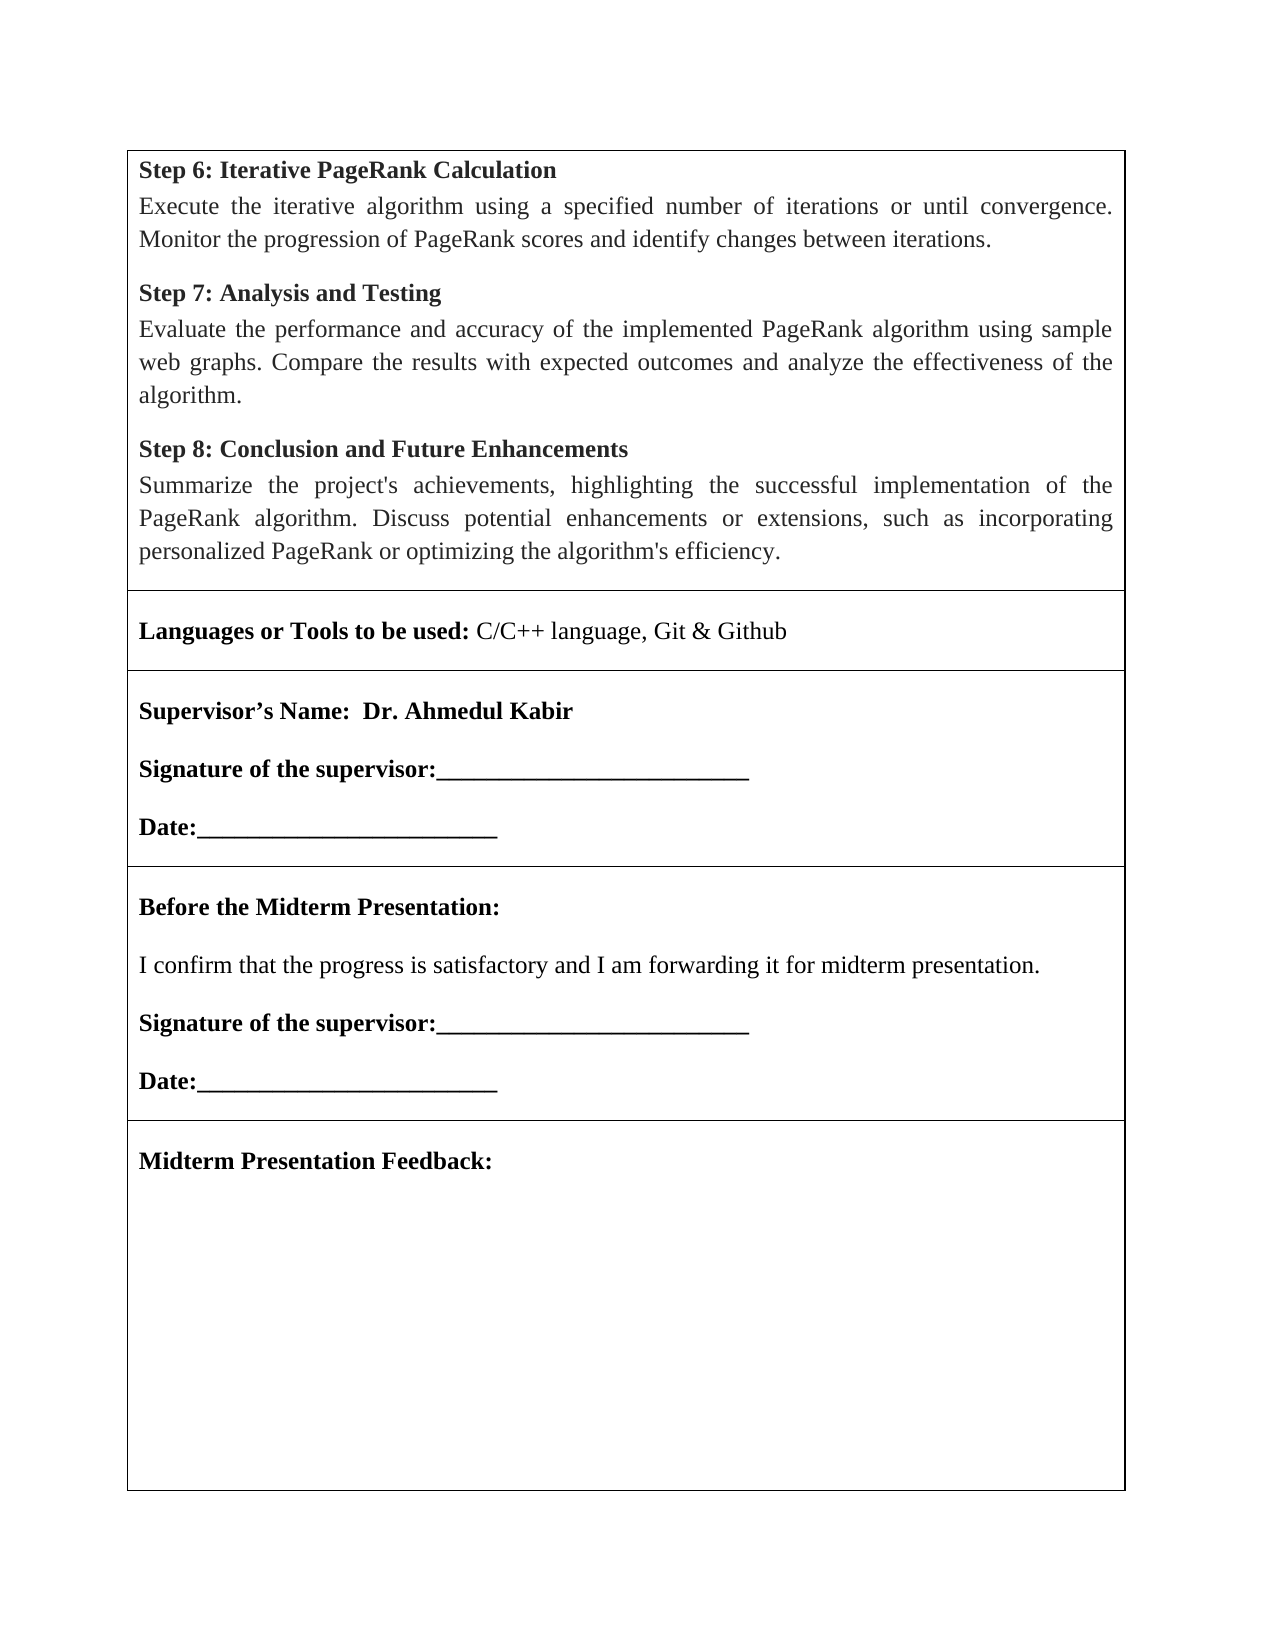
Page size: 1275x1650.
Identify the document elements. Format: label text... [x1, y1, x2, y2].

table_cell Before the Midterm Presentation: I confirm that the progress is satisfactory and I am forwarding it for midterm presentation. Signature of the supervisor:_________________________ Date:________________________ [128, 867, 1124, 1120]
table_cell Supervisor’s Name: Dr. Ahmedul Kabir Signature of the supervisor:_________________________ Date:________________________ [128, 671, 1124, 866]
table_cell Midterm Presentation Feedback: [128, 1121, 1124, 1490]
table_cell Languages or Tools to be used: C/C++ language, Git & Github [128, 591, 1124, 670]
table_cell Step 6: Iterative PageRank Calculation Execute the iterative algorithm using a specified number of iterations or until convergence. Monitor the progression of PageRank scores and identify changes between iterations. Step 7: Analysis and Testing Evaluate the performance and accuracy of the implemented PageRank algorithm using sample web graphs. Compare the results with expected outcomes and analyze the effectiveness of the algorithm. Step 8: Conclusion and Future Enhancements Summarize the project's achievements, highlighting the successful implementation of the PageRank algorithm. Discuss potential enhancements or extensions, such as incorporating personalized PageRank or optimizing the algorithm's efficiency. [128, 151, 1124, 590]
